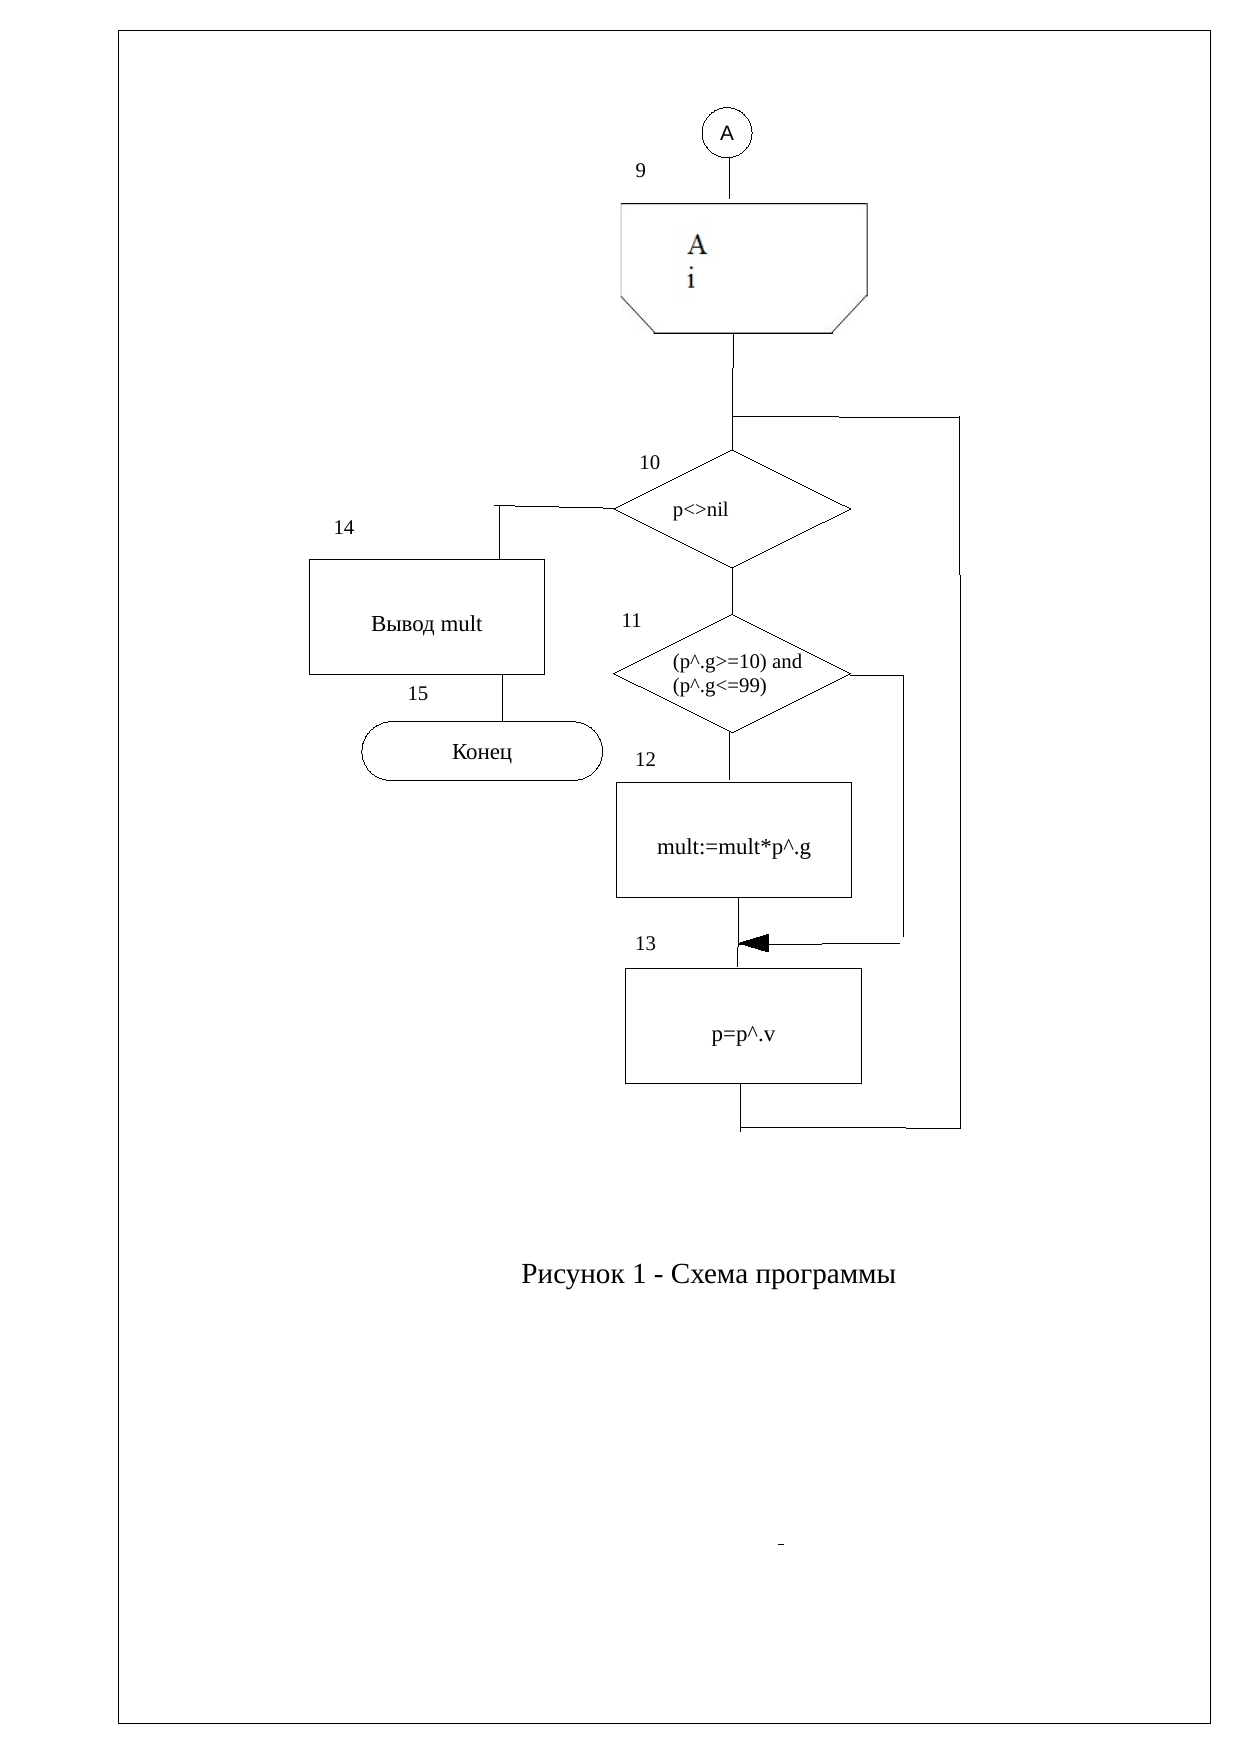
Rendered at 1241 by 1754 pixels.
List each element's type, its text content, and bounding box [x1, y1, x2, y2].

text 10 [639, 450, 674, 474]
text 14 [333, 514, 369, 539]
picture [620, 203, 868, 334]
text Рисунок 1 - Схема программы [237, 1256, 1180, 1289]
text 9 [635, 158, 671, 182]
text 15 [407, 681, 443, 704]
text 13 [635, 931, 670, 955]
text 12 [635, 747, 670, 771]
text 11 [621, 608, 657, 632]
